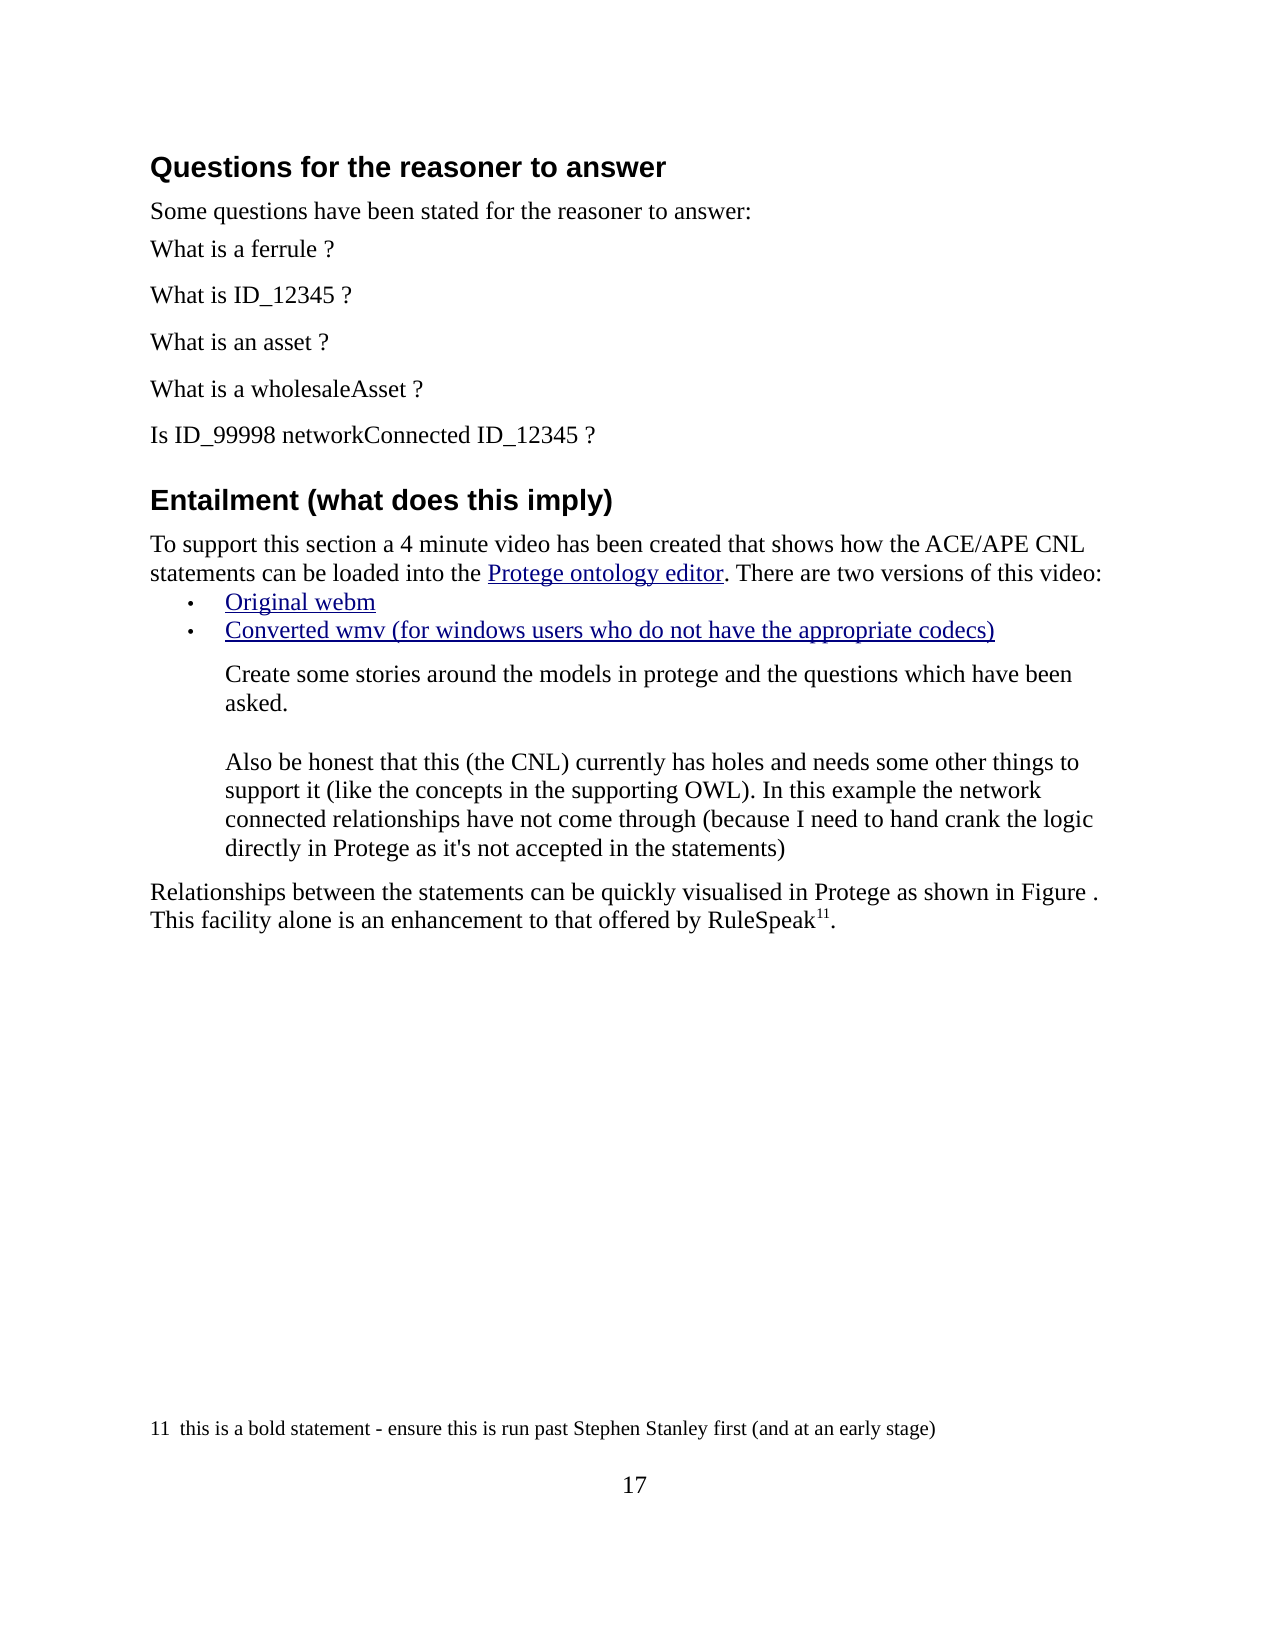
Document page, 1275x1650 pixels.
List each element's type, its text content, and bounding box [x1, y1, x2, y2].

text Some questions have been stated for the reasoner to answer: [150, 196, 1125, 225]
text this is a bold statement - ensure this is run past Stephen Stanley first (and at an early stage) [150, 1416, 1125, 1440]
subtitle Entailment (what does this imply) [150, 483, 1125, 517]
text What is a ferrule ? [150, 234, 1125, 262]
text What is an asset ? [150, 327, 1125, 356]
text Relationships between the statements can be quickly visualised in Protege as shown in Figure . This facility alone is an enhancement to that offered by RuleSpeak. [150, 877, 1125, 934]
list Converted wmv (for windows users who do not have the appropriate codecs) [187, 615, 1125, 644]
subtitle Questions for the reasoner to answer [150, 150, 1125, 183]
text Create some stories around the models in protege and the questions which have been asked. [225, 659, 1125, 717]
text Is ID_99998 networkConnected ID_12345 ? [150, 420, 1125, 449]
text Also be honest that this (the CNL) currently has holes and needs some other things to support it (like the concepts in the supporting OWL). In this example the network connected relationships have not come through (because I need to hand crank the logic directly in Protege as it's not accepted in the statements) [225, 747, 1125, 862]
text What is a wholesaleAsset ? [150, 374, 1125, 402]
list Original webm [187, 587, 1125, 615]
text What is ID_12345 ? [150, 280, 1125, 309]
text To support this section a 4 minute video has been created that shows how the ACE/APE CNL statements can be loaded into the Protege ontology editor. There are two versions of this video: [150, 529, 1125, 587]
